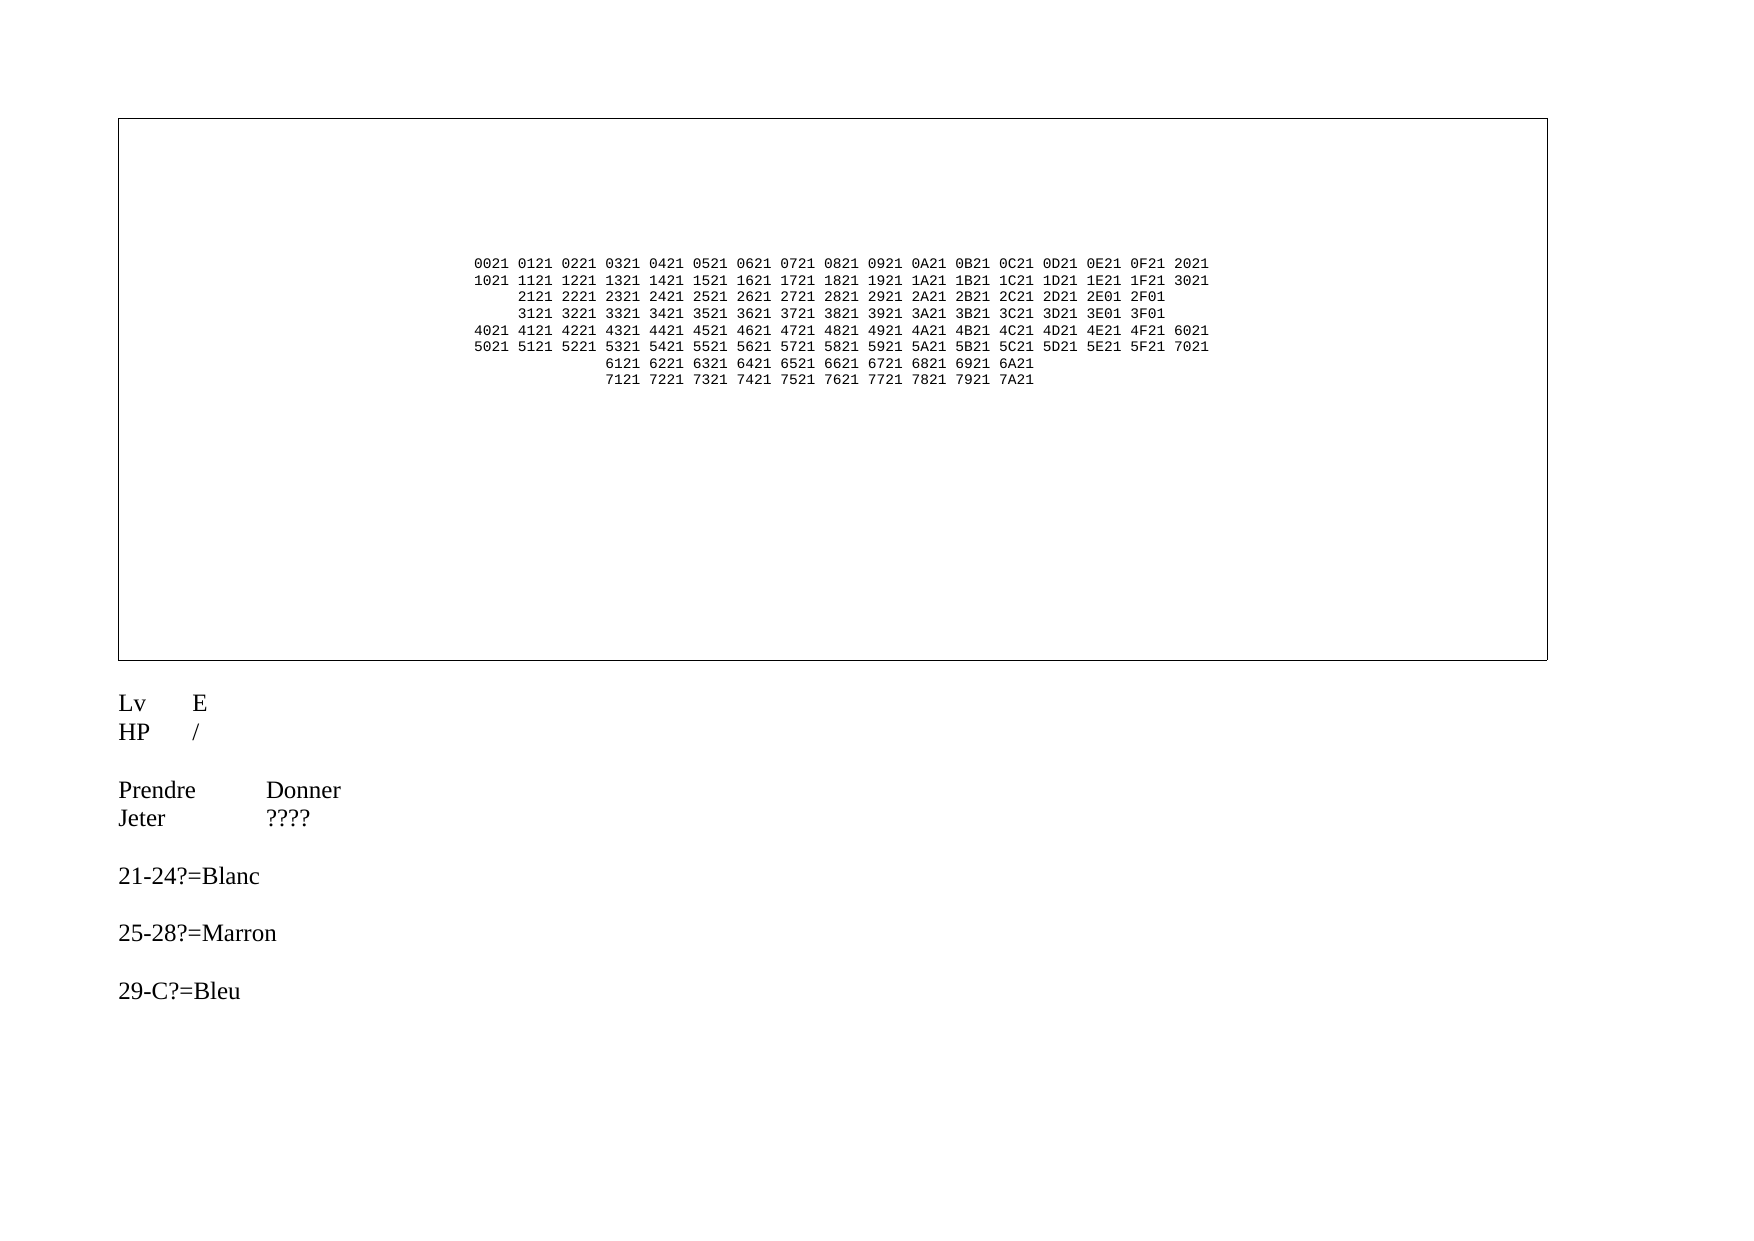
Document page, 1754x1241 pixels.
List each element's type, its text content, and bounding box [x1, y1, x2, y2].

table_header FF02 FF02 FF02 FF02 FF02 FF02 FF02 FF02 FF02 FF02 FF02 FF02 FF02 FF02 FF02 FF02 FF02 FF02 FF02 FF02 FF02 FF02 FF02 FF02 FF02 FF02 FF02 FF02 FF02 FF02 FF02 FF02 FF02 FF02 FF02 FF02 FF02 FF02 FF02 FF02 FF02 FF02 FF02 FF02 FF02 FF02 FF02 FF02 FF02 FF02 FF02 FF02 FF02 FF02 FF02 FF02 FF02 FF02 FF02 FF02 FF02 FF02 FF02 FF02 FF02 FF02 FF02 FF02 FF02 FF02 FF02 FF02 FF02 FF02 FF02 FF02 FF02 FF02 FF02 FF02 FF02 FF02 FF02 FF02 FF02 FF02 FF02 FF02 FF02 FF02 FF02 FF02 FF02 FF02 FF02 FF02 FF02 FF02 FF02 FF02 FF02 FF02 FF02 FF02 FF02 FF02 FF02 FF02 FF02 FF02 FF02 FF02 FF02 FF02 FF02 FF02 FF02 FF02 FF02 FF02 FF02 FF02 FF02 FF02 FF02 FF02 FF02 FF02 FF02 FF02 FF02 FF02 FF02 FF02 FF02 FF02 FF02 FF02 FF02 FF02 FF02 FF02 FF02 FF02 FF02 FF02 FF02 FF02 FF02 FF02 FF02 FF02 FF02 FF02 FF02 FF02 FF02 FF02 FF02 FF02 FF02 FF02 FF02 FF02 FF02 FF02 FF02 FF02 FF02 FF02 FF02 FF02 FF02 FF02 FF02 FF02 FF02 FF02 FF02 FF02 FF02 FF02 FF02 FF02 FF02 FF02 FF02 FF02 FF02 FF02 FF02 FF02 FF02 FF02 FF02 FF02 FF02 FF02 FF02 FF02 FF02 FF02 FF02 FF02 FF02 FF02 FF02 FF02 FF02 FF02 FF02 FF02 FF02 FF02 FF02 FF02 FF02 FF02 FF02 FF02 FF02 FF02 FF02 FF02 FF02 FF02 FF02 FF02 FF02 FF02 FF02 FF02 FF02 FF02 FF02 FF02 FF02 FF02 FF02 FF02 FF02 FF02 FF02 FF02 FF02 FF02 FF02 FF02 FF02 FF02 FF02 FF02 FF02 FF02 FF02 FF02 FF02 FF02 FF02 FF02 FF02 FF02 FF02 FF02 0021 0121 0221 0321 0421 0521 0621 0721 0821 0921 0A21 0B21 0C21 0D21 0E21 0F21 2021 FF02 FF02 FF02 FF02 FF02 FF02 FF02 FF02 FF02 FF02 FF02 FF02 FF02 FF02 FF02 1021 1121 1221 1321 1421 1521 1621 1721 1821 1921 1A21 1B21 1C21 1D21 1E21 1F21 3021 FF02 FF02 FF02 FF02 FF02 FF02 FF02 FF02 FF02 FF02 FF02 FF02 FF02 FF02 FF02 FF02 2121 2221 2321 2421 2521 2621 2721 2821 2921 2A21 2B21 2C21 2D21 2E01 2F01 FF02 FF02 FF02 FF02 FF02 FF02 FF02 FF02 FF02 FF02 FF02 FF02 FF02 FF02 FF02 FF02 FF02 3121 3221 3321 3421 3521 3621 3721 3821 3921 3A21 3B21 3C21 3D21 3E01 3F01 FF02 FF02 FF02 FF02 FF02 FF02 FF02 FF02 FF02 FF02 FF02 FF02 FF02 FF02 FF02 FF02 4021 4121 4221 4321 4421 4521 4621 4721 4821 4921 4A21 4B21 4C21 4D21 4E21 4F21 6021 FF02 FF02 FF02 FF02 FF02 FF02 FF02 FF02 FF02 FF02 FF02 FF02 FF02 FF02 FF02 5021 5121 5221 5321 5421 5521 5621 5721 5821 5921 5A21 5B21 5C21 5D21 5E21 5F21 7021 FF02 FF02 FF02 FF02 FF02 FF02 FF02 FF02 FF02 FF02 FF02 FF02 FF02 FF02 FF02 FF02 FF02 FF02 6121 6221 6321 6421 6521 6621 6721 6821 6921 6A21 FF02 FF02 FF02 FF02 FF02 FF02 FF02 FF02 FF02 FF02 FF02 FF02 FF02 FF02 FF02 FF02 FF02 FF02 FF02 FF02 FF02 FF02 7121 7221 7321 7421 7521 7621 7721 7821 7921 7A21 FF02 FF02 FF02 FF02 FF02 FF02 FF02 FF02 FF02 FF02 FF02 FF02 FF02 FF02 FF02 FF02 FF02 FF02 FF02 FF02 FF02 FF02 FF02 FF02 FF02 FF02 FF02 FF02 FF02 FF02 FF02 FF02 FF02 FF02 FF02 FF02 FF02 FF02 FF02 FF02 FF02 FF02 FF02 FF02 FF02 FF02 FF02 FF02 FF02 FF02 FF02 FF02 FF02 FF02 FF02 FF02 FF02 FF02 FF02 FF02 FF02 FF02 FF02 FF02 FF02 FF02 FF02 FF02 FF02 FF02 FF02 FF02 FF02 FF02 FF02 FF02 FF02 FF02 FF02 FF02 FF02 FF02 FF02 FF02 FF02 FF02 FF02 FF02 FF02 FF02 FF02 FF02 FF02 FF02 FF02 FF02 FF02 FF02 FF02 FF02 FF02 FF02 FF02 FF02 FF02 FF02 FF02 FF02 FF02 FF02 FF02 FF02 FF02 FF02 FF02 FF02 FF02 FF02 FF02 FF02 FF02 FF02 FF02 FF02 FF02 FF02 FF02 FF02 FF02 FF02 FF02 FF02 FF02 FF02 FF02 FF02 FF02 FF02 FF02 FF02 FF02 FF02 FF02 FF02 FF02 FF02 FF02 FF02 FF02 FF02 FF02 FF02 FF02 FF02 FF02 FF02 FF02 FF02 FF02 FF02 FF02 FF02 FF02 FF02 FF02 FF02 FF02 FF02 FF02 FF02 FF02 FF02 FF02 FF02 FF02 FF02 FF02 FF02 FF02 FF02 FF02 FF02 FF02 FF02 FF02 FF02 FF02 FF02 FF02 FF02 FF02 FF02 FF02 FF02 FF02 FF02 FF02 FF02 FF02 FF02 FF02 FF02 FF02 FF02 FF02 FF02 FF02 FF02 FF02 FF02 FF02 FF02 FF02 FF02 FF02 FF02 FF02 FF02 FF02 FF02 FF02 FF02 FF02 FF02 FF02 FF02 FF02 FF02 FF02 FF02 FF02 FF02 FF02 FF02 FF02 FF02 FF02 FF02 FF02 FF02 FF02 FF02 FF02 FF02 FF02 FF02 FF02 FF02 FF02 FF02 FF02 FF02 FF02 FF02 FF02 FF02 FF02 FF02 FF02 FF02 FF02 FF02 FF02 FF02 FF02 FF02 FF02 FF02 FF02 FF02 FF02 FF02 FF02 FF02 FF02 FF02 FF02 FF02 FF02 FF02 FF02 FF02 FF02 FF02 FF02 FF02 FF02 FF02 FF02 FF02 FF02 FF02 FF02 FF02 FF02 FF02 FF02 FF02 FF02 FF02 FF02 FF02 FF02 FF02 FF02 FF02 FF02 FF02 FF02 FF02 FF02 FF02 FF02 FF02 FF02 FF02 FF02 FF02 FF02 FF02 FF02 FF02 FF02 FF02 FF02 FF02 FF02 FF02 FF02 FF02 FF02 FF02 FF02 FF02 FF02 FF02 FF02 FF02 FF02 FF02 FF02 FF02 FF02 FF02 FF02 FF02 FF02 FF02 FF02 FF02 FF02 FF02 FF02 FF02 FF02 FF02 FF02 FF02 FF02 FF02 FF02 FF02 FF02 FF02 FF02 FF02 FF02 FF02 FF02 FF02 FF02 FF02 FF02 FF02 FF02 FF02 FF02 FF02 FF02 FF02 FF02 FF02 FF02 FF02 FF02 FF02 FF02 FF02 FF02 FF02 FF02 FF02 FF02 FF02 FF02 FF02 FF02 FF02 FF02 FF02 FF02 FF02 FF02 FF02 FF02 FF02 FF02 FF02 FF02 FF02 FF02 FF02 FF02 FF02 FF02 FF02 FF02 FF02 FF02 FF02 FF02 FF02 FF02 FF02 FF02 FF02 FF02 FF02 FF02 FF02 FF02 FF02 FF02 FF02 FF02 FF02 FF02 FF02 FF02 FF02 FF02 FF02 FF02 FF02 FF02 FF02 FF02 FF02 FF02 FF02 FF02 FF02 FF02 FF02 FF02 FF02 FF02 FF02 FF02 FF02 FF02 FF02 FF02 FF02 FF02 FF02 FF02 FF02 FF02 FF02 FF02 FF02 FF02 FF02 FF02 FF02 FF02 FF02 FF02 FF02 FF02 FF02 FF02 FF02 FF02 FF02 FF02 FF02 FF02 FF02 FF02 FF02 FF02 FF02 FF02 FF02 FF02 FF02 FF02 FF02 FF02 FF02 FF02 FF02 FF02 FF02 FF02 FF02 FF02 FF02 FF02 FF02 FF02 FF02 FF02 FF02 FF02 FF02 FF02 FF02 FF02 FF02 FF02 [119, 119, 1547, 660]
text Lv E [118, 688, 1636, 717]
text 29-C?=Bleu [118, 976, 1636, 1005]
text HP / [118, 717, 1636, 746]
text 21-24?=Blanc [118, 861, 1636, 890]
text 25-28?=Marron [118, 918, 1636, 947]
text Prendre Donner [118, 775, 1636, 803]
text Jeter ???? [118, 803, 1636, 832]
